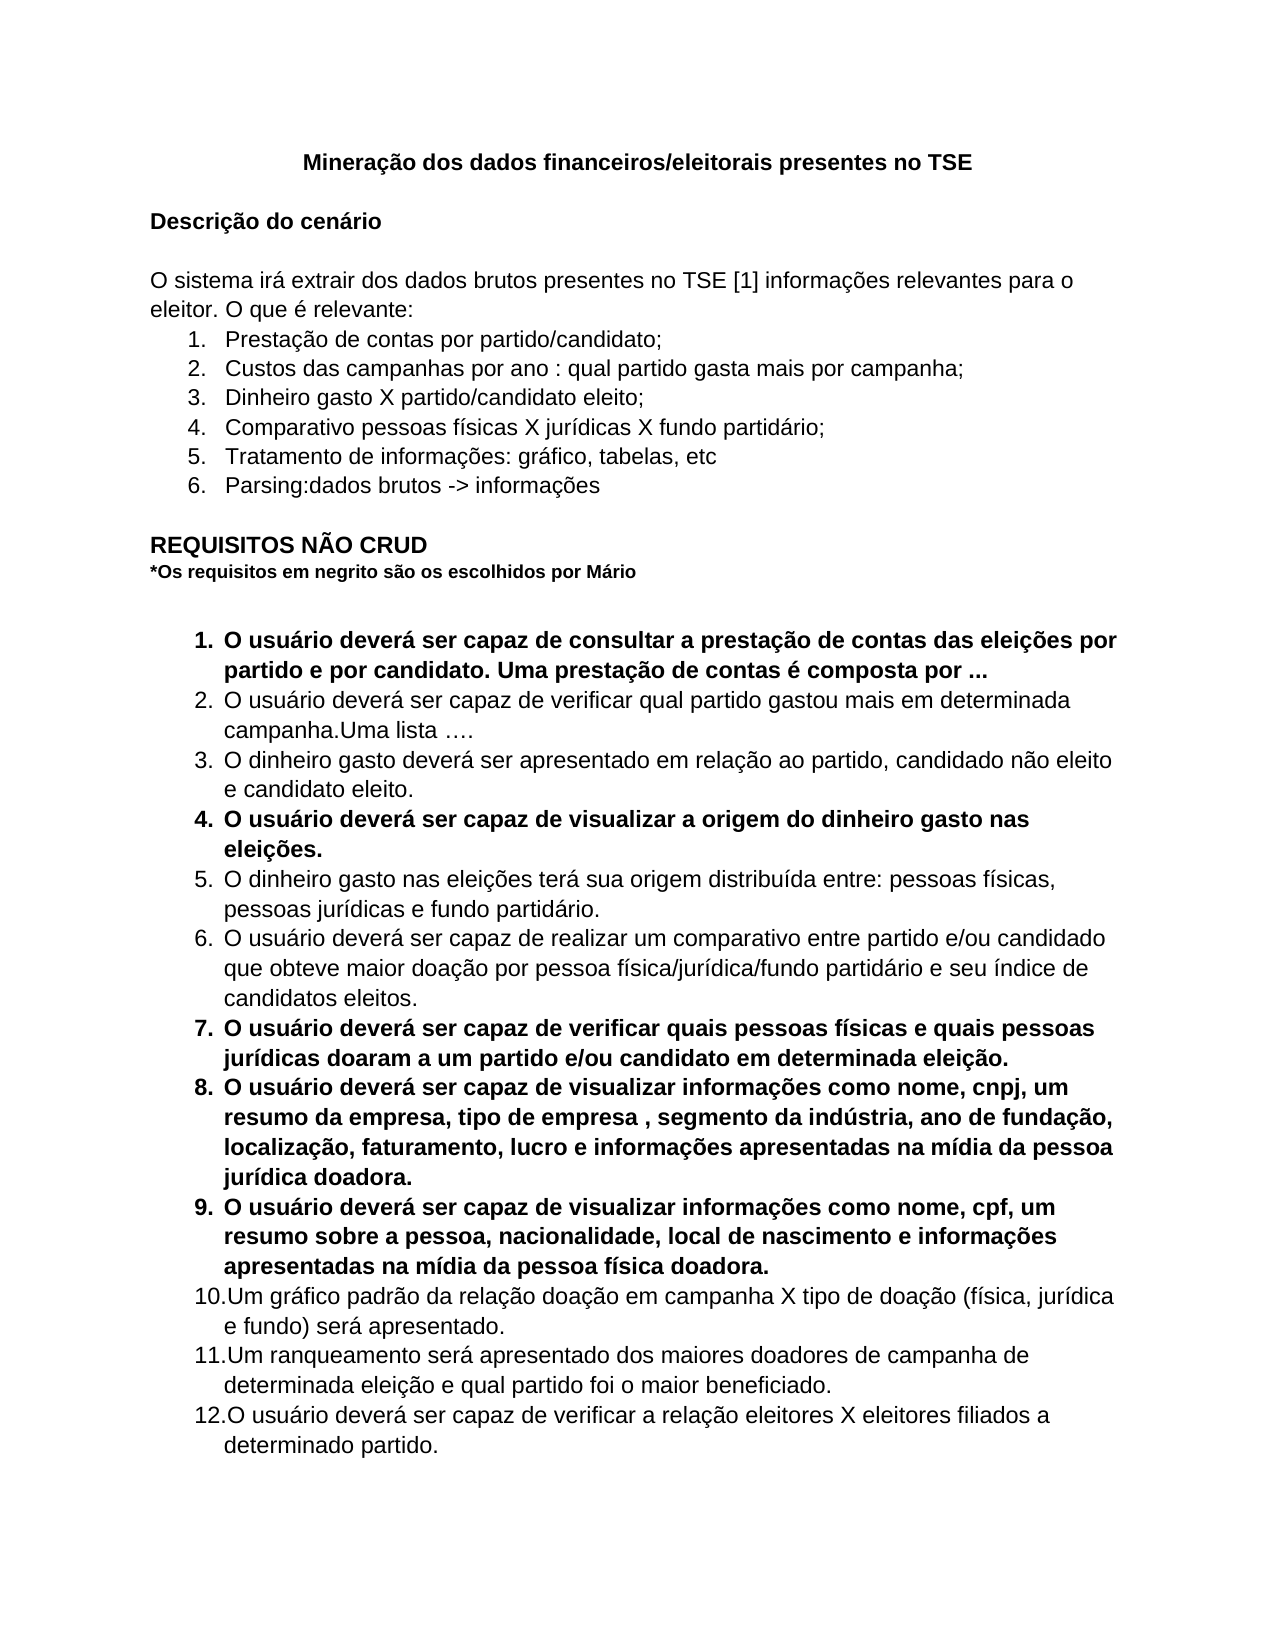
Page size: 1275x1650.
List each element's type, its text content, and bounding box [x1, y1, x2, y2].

list O usuário deverá ser capaz de visualizar informações como nome, cnpj, um resumo da empresa, tipo de empresa , segmento da indústria, ano de fundação, localização, faturamento, lucro e informações apresentadas na mídia da pessoa jurídica doadora. [194, 1074, 1125, 1190]
list Tratamento de informações: gráfico, tabelas, etc [187, 444, 1125, 469]
text Mineração dos dados financeiros/eleitorais presentes no TSE [150, 150, 1125, 176]
list O usuário deverá ser capaz de consultar a prestação de contas das eleições por partido e por candidato. Uma prestação de contas é composta por ... [194, 628, 1125, 683]
list Um gráfico padrão da relação doação em campanha X tipo de doação (física, jurídica e fundo) será apresentado. [194, 1283, 1125, 1339]
list O dinheiro gasto nas eleições terá sua origem distribuída entre: pessoas físicas, pessoas jurídicas e fundo partidário. [194, 866, 1125, 922]
text Descrição do cenário [150, 209, 1125, 234]
list O usuário deverá ser capaz de verificar a relação eleitores X eleitores filiados a determinado partido. [194, 1402, 1125, 1458]
list Comparativo pessoas físicas X jurídicas X fundo partidário; [187, 414, 1125, 440]
list Parsing:dados brutos -> informações [187, 473, 1125, 499]
list O usuário deverá ser capaz de verificar quais pessoas físicas e quais pessoas jurídicas doaram a um partido e/ou candidato em determinada eleição. [194, 1015, 1125, 1071]
list O usuário deverá ser capaz de visualizar informações como nome, cpf, um resumo sobre a pessoa, nacionalidade, local de nascimento e informações apresentadas na mídia da pessoa física doadora. [194, 1194, 1125, 1279]
text O sistema irá extrair dos dados brutos presentes no TSE [1] informações relevantes para o eleitor. O que é relevante: [150, 267, 1125, 322]
list O usuário deverá ser capaz de visualizar a origem do dinheiro gasto nas eleições. [194, 806, 1125, 862]
list O dinheiro gasto deverá ser apresentado em relação ao partido, candidado não eleito e candidato eleito. [194, 747, 1125, 803]
text REQUISITOS NÃO CRUD [150, 532, 1125, 558]
text *Os requisitos em negrito são os escolhidos por Mário [150, 562, 1125, 583]
list Prestação de contas por partido/candidato; [187, 326, 1125, 352]
list O usuário deverá ser capaz de realizar um comparativo entre partido e/ou candidado que obteve maior doação por pessoa física/jurídica/fundo partidário e seu índice de candidatos eleitos. [194, 926, 1125, 1011]
list Custos das campanhas por ano : qual partido gasta mais por campanha; [187, 356, 1125, 381]
list Um ranqueamento será apresentado dos maiores doadores de campanha de determinada eleição e qual partido foi o maior beneficiado. [194, 1343, 1125, 1398]
list Dinheiro gasto X partido/candidato eleito; [187, 385, 1125, 411]
list O usuário deverá ser capaz de verificar qual partido gastou mais em determinada campanha.Uma lista …. [194, 687, 1125, 743]
